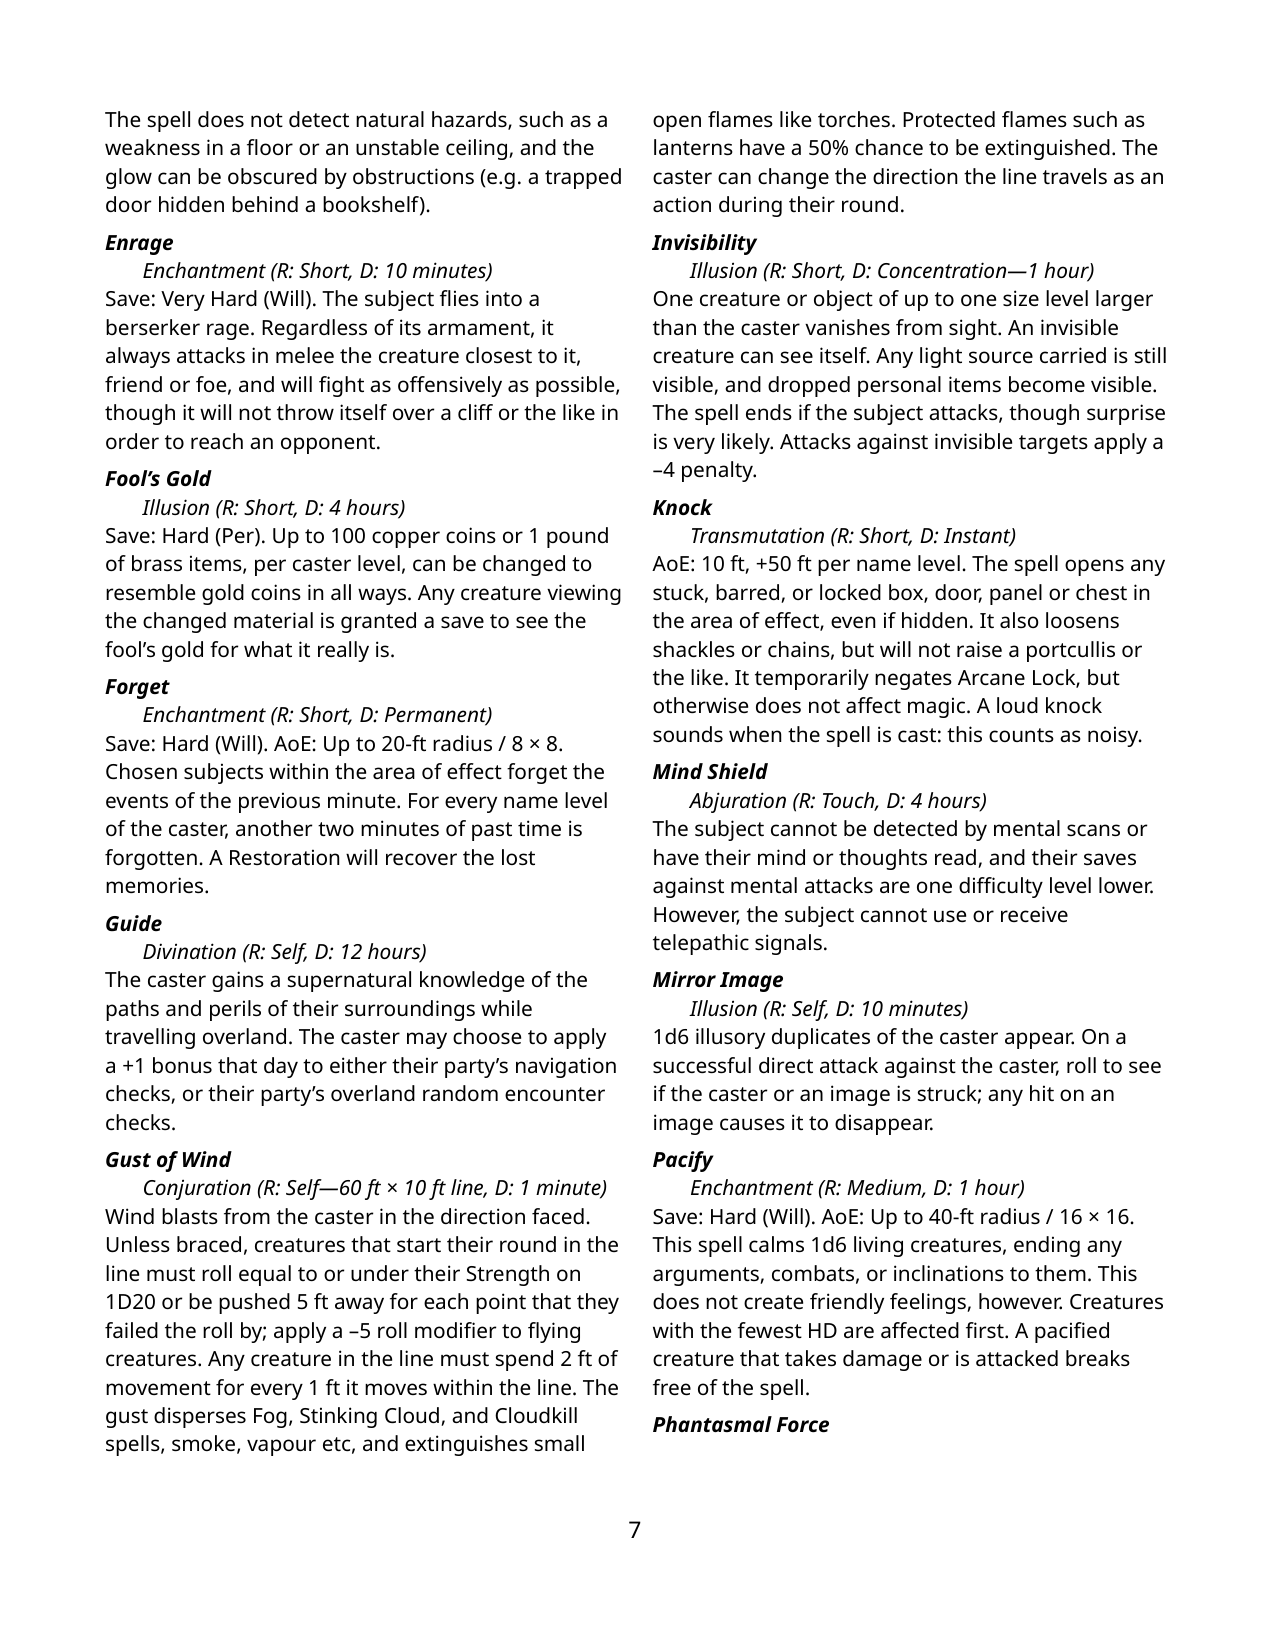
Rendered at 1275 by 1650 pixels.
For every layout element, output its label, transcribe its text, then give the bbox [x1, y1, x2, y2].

text Enchantment (R: Medium, D: 1 hour) Save: Hard (Will). AoE: Up to 40-ft radius / 16 × 16. This spell calms 1d6 living creatures, ending any arguments, combats, or inclinations to them. This does not create friendly feelings, however. Creatures with the fewest HD are affected first. A pacified creature that takes damage or is attacked breaks free of the spell. [652, 1173, 1170, 1401]
subtitle Enrage [105, 228, 622, 256]
subtitle Guide [105, 909, 622, 937]
text Enchantment (R: Short, D: 10 minutes) Save: Very Hard (Will). The subject flies into a berserker rage. Regardless of its armament, it always attacks in melee the creature closest to it, friend or foe, and will fight as offensively as possible, though it will not throw itself over a cliff or the like in order to reach an opponent. [105, 256, 622, 455]
text Abjuration (R: Touch, D: 4 hours) The subject cannot be detected by mental scans or have their mind or thoughts read, and their saves against mental attacks are one difficulty level lower. However, the subject cannot use or receive telepathic signals. [652, 786, 1170, 957]
subtitle Knock [652, 493, 1170, 521]
subtitle Invisibility [652, 228, 1170, 256]
subtitle Forget [105, 672, 622, 701]
text open flames like torches. Protected flames such as lanterns have a 50% chance to be extinguished. The caster can change the direction the line travels as an action during their round. [652, 105, 1170, 219]
text The spell does not detect natural hazards, such as a weakness in a floor or an unstable ceiling, and the glow can be obscured by obstructions (e.g. a trapped door hidden behind a bookshelf). [105, 105, 622, 219]
text Illusion (R: Short, D: Concentration—1 hour) One creature or object of up to one size level larger than the caster vanishes from sight. An invisible creature can see itself. Any light source carried is still visible, and dropped personal items become visible. The spell ends if the subject attacks, though surprise is very likely. Attacks against invisible targets apply a –4 penalty. [652, 256, 1170, 484]
text Divination (R: Self, D: 12 hours) The caster gains a supernatural knowledge of the paths and perils of their surroundings while travelling overland. The caster may choose to apply a +1 bonus that day to either their party’s navigation checks, or their party’s overland random encounter checks. [105, 937, 622, 1136]
subtitle Mirror Image [652, 966, 1170, 994]
text Illusion (R: Self, D: 10 minutes) 1d6 illusory duplicates of the caster appear. On a successful direct attack against the caster, roll to see if the caster or an image is struck; any hit on an image causes it to disappear. [652, 994, 1170, 1136]
text Enchantment (R: Short, D: Permanent) Save: Hard (Will). AoE: Up to 20-ft radius / 8 × 8. Chosen subjects within the area of effect forget the events of the previous minute. For every name level of the caster, another two minutes of past time is forgotten. A Restoration will recover the lost memories. [105, 701, 622, 900]
subtitle Gust of Wind [105, 1145, 622, 1173]
subtitle Fool’s Gold [105, 464, 622, 493]
text Conjuration (R: Self—60 ft × 10 ft line, D: 1 minute) Wind blasts from the caster in the direction faced. Unless braced, creatures that start their round in the line must roll equal to or under their Strength on 1D20 or be pushed 5 ft away for each point that they failed the roll by; apply a –5 roll modifier to flying creatures. Any creature in the line must spend 2 ft of movement for every 1 ft it moves within the line. The gust disperses Fog, Stinking Cloud, and Cloudkill spells, smoke, vapour etc, and extinguishes small [105, 1173, 622, 1458]
subtitle Phantasmal Force [652, 1410, 1170, 1438]
text Illusion (R: Short, D: 4 hours) Save: Hard (Per). Up to 100 copper coins or 1 pound of brass items, per caster level, can be changed to resemble gold coins in all ways. Any creature viewing the changed material is granted a save to see the fool’s gold for what it really is. [105, 493, 622, 663]
subtitle Mind Shield [652, 757, 1170, 786]
text Transmutation (R: Short, D: Instant) AoE: 10 ft, +50 ft per name level. The spell opens any stuck, barred, or locked box, door, panel or chest in the area of effect, even if hidden. It also loosens shackles or chains, but will not raise a portcullis or the like. It temporarily negates Arcane Lock, but otherwise does not affect magic. A loud knock sounds when the spell is cast: this counts as noisy. [652, 521, 1170, 748]
subtitle Pacify [652, 1145, 1170, 1173]
